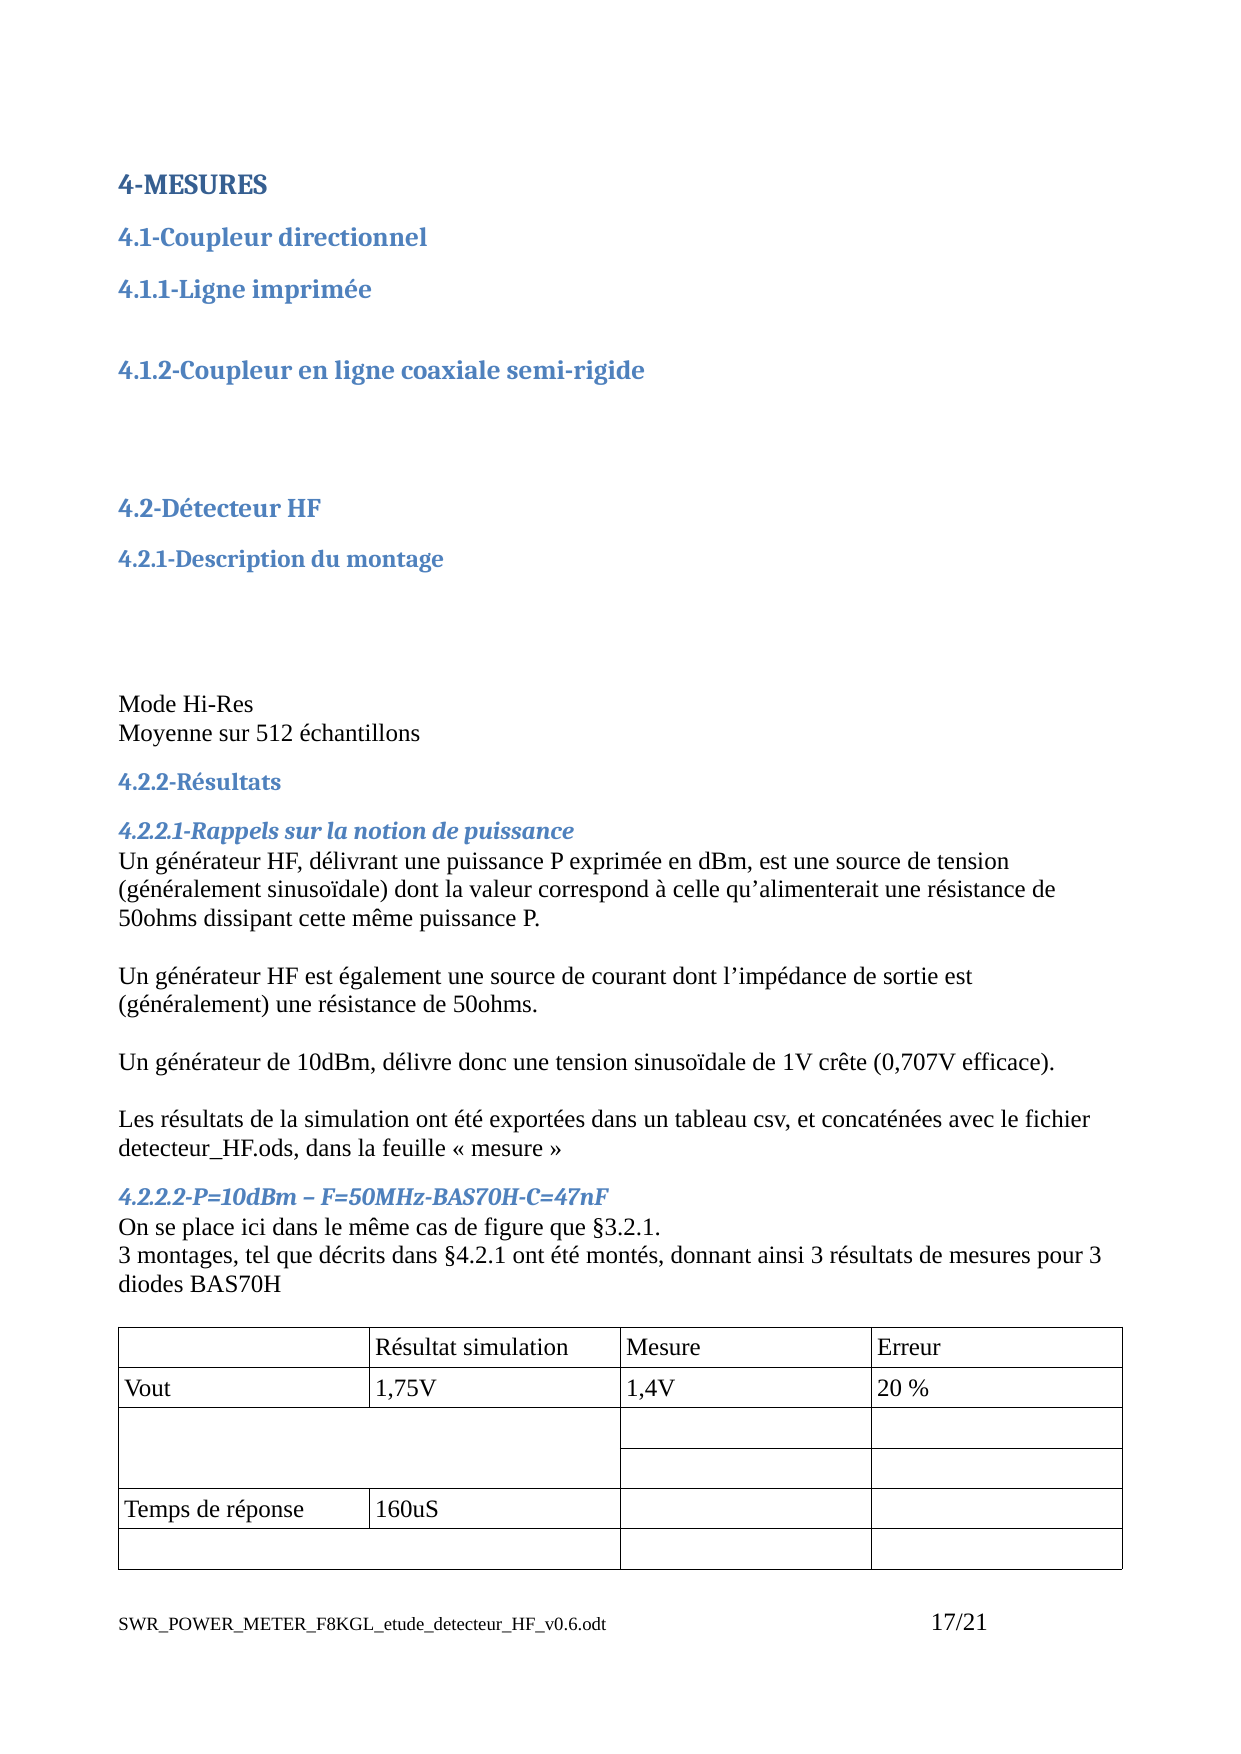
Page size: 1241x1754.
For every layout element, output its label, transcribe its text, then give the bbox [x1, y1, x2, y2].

table_header Mesure [621, 1328, 871, 1367]
subtitle 4.2-Détecteur HF [118, 493, 1122, 524]
text Mode Hi-Res [118, 689, 1122, 718]
table_cell [872, 1449, 1122, 1488]
text Moyenne sur 512 échantillons [118, 718, 1122, 747]
table_cell [119, 1529, 620, 1568]
subtitle 4-MESURES [118, 168, 1122, 202]
table_cell Vout [119, 1368, 369, 1407]
subtitle 4.1.1-Ligne imprimée [118, 274, 1122, 306]
table_cell [119, 1408, 620, 1488]
table_cell [621, 1489, 871, 1528]
table_cell [621, 1449, 871, 1488]
subtitle 4.2.2.1-Rappels sur la notion de puissance [118, 817, 1122, 846]
text Un générateur HF est également une source de courant dont l’impédance de sortie est (généralement) une résistance de 50ohms. [118, 961, 1122, 1018]
table_header Erreur [872, 1328, 1122, 1367]
text Un générateur de 10dBm, délivre donc une tension sinusoïdale de 1V crête (0,707V efficace). [118, 1047, 1122, 1076]
table_header [119, 1328, 369, 1367]
text 3 montages, tel que décrits dans §4.2.1 ont été montés, donnant ainsi 3 résultats de mesures pour 3 diodes BAS70H [118, 1240, 1122, 1298]
table_cell 1,75V [370, 1368, 620, 1407]
table_cell 160uS [370, 1489, 620, 1528]
table_cell [621, 1408, 871, 1448]
subtitle 4.2.1-Description du montage [118, 545, 1122, 574]
table_cell 20 % [872, 1368, 1122, 1407]
table_cell Temps de réponse [119, 1489, 369, 1528]
text Les résultats de la simulation ont été exportées dans un tableau csv, et concaténées avec le fichier detecteur_HF.ods, dans la feuille « mesure » [118, 1104, 1122, 1162]
subtitle 4.2.2.2-P=10dBm – F=50MHz-BAS70H-C=47nF [118, 1183, 1122, 1212]
subtitle 4.1-Coupleur directionnel [118, 222, 1122, 254]
table_cell [872, 1489, 1122, 1528]
table_cell [621, 1529, 871, 1568]
table_cell [872, 1408, 1122, 1448]
table_cell 1,4V [621, 1368, 871, 1407]
subtitle 4.1.2-Coupleur en ligne coaxiale semi-rigide [118, 355, 1122, 386]
subtitle 4.2.2-Résultats [118, 767, 1122, 796]
text Un générateur HF, délivrant une puissance P exprimée en dBm, est une source de tension (généralement sinusoïdale) dont la valeur correspond à celle qu’alimenterait une résistance de 50ohms dissipant cette même puissance P. [118, 846, 1122, 932]
table_header Résultat simulation [370, 1328, 620, 1367]
table_cell [872, 1529, 1122, 1568]
text On se place ici dans le même cas de figure que §3.2.1. [118, 1212, 1122, 1240]
